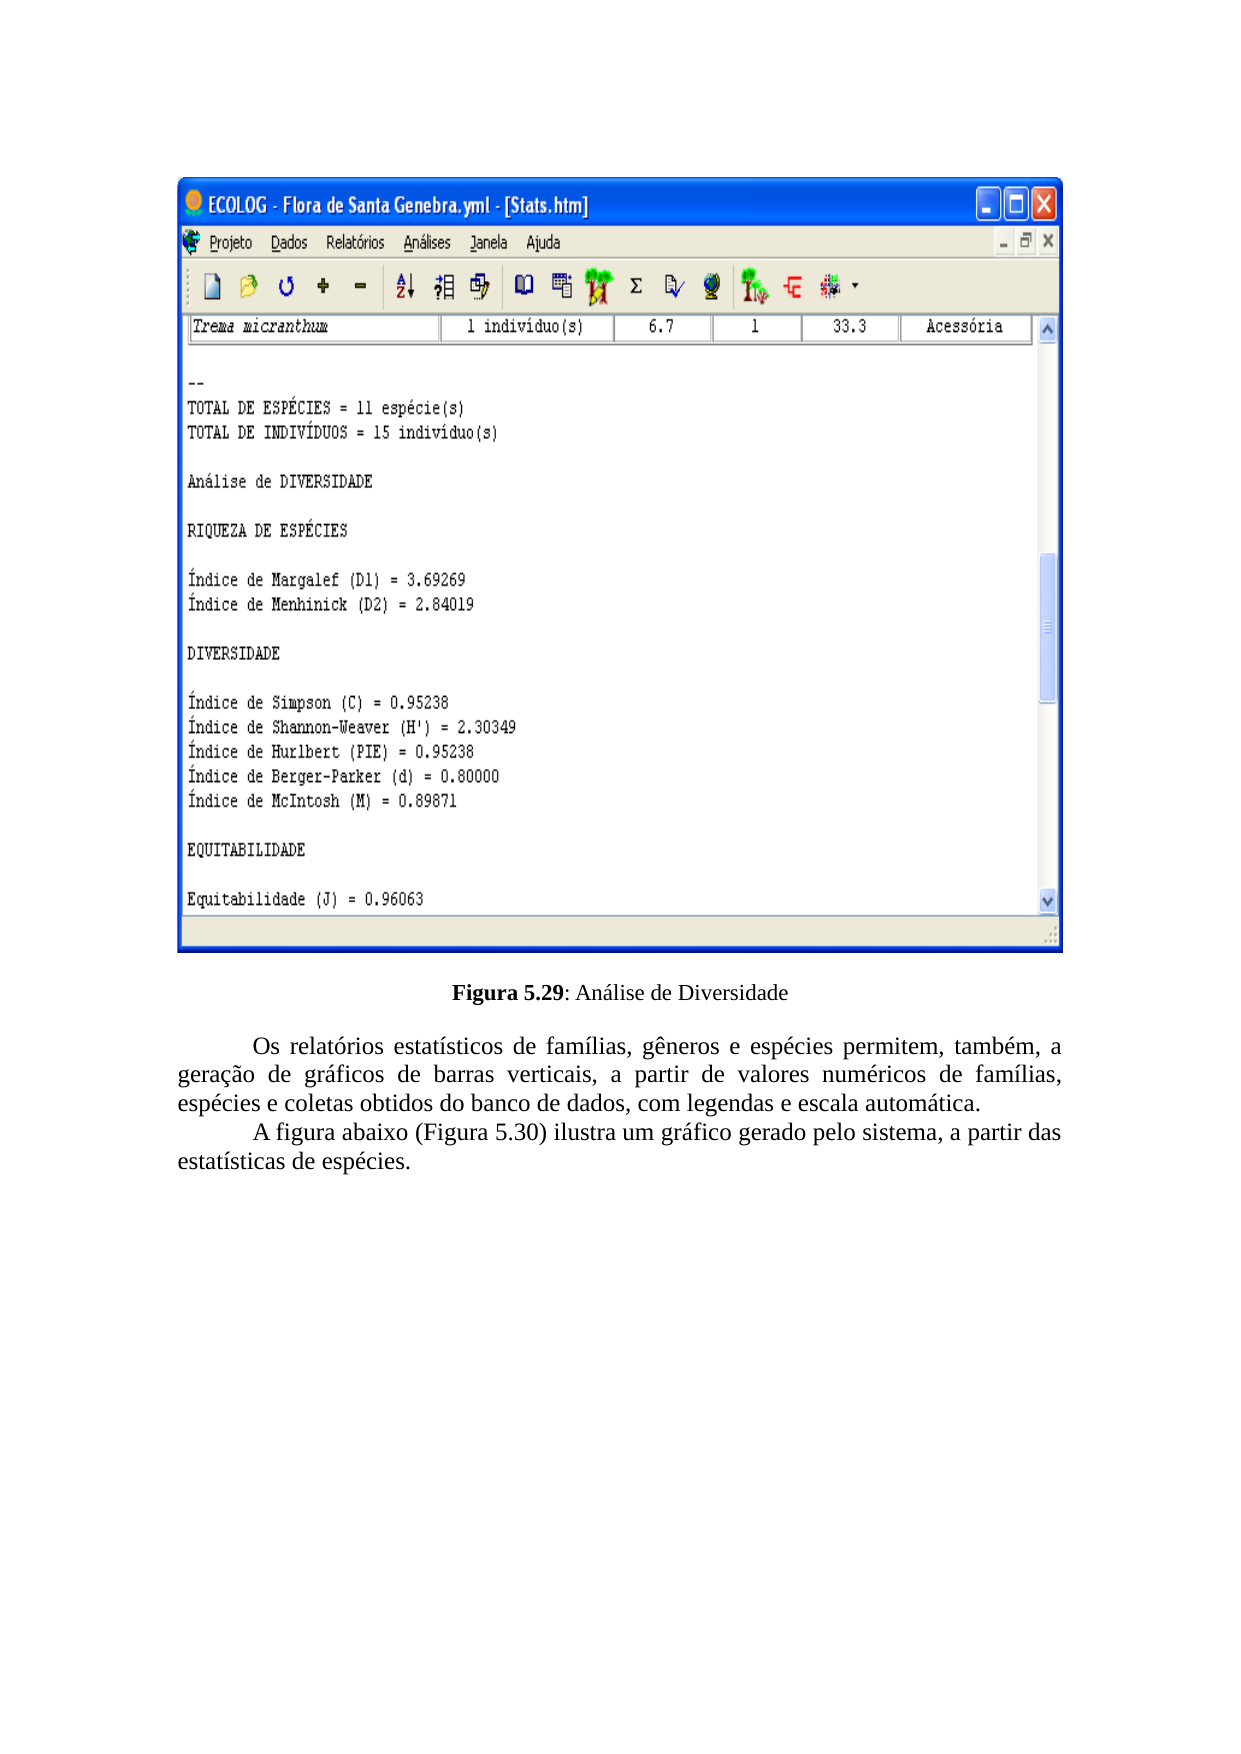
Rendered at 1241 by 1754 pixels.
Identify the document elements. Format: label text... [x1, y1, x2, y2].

text Os relatórios estatísticos de famílias, gêneros e espécies permitem, também, a geração de gráficos de barras verticais, a partir de valores numéricos de famílias, espécies e coletas obtidos do banco de dados, com legendas e escala automática. [177, 1031, 1063, 1117]
picture [177, 177, 1063, 953]
text Figura 5.29: Análise de Diversidade [177, 953, 1063, 1006]
text A figura abaixo (Figura 5.30) ilustra um gráfico gerado pelo sistema, a partir das estatísticas de espécies. [177, 1117, 1063, 1174]
